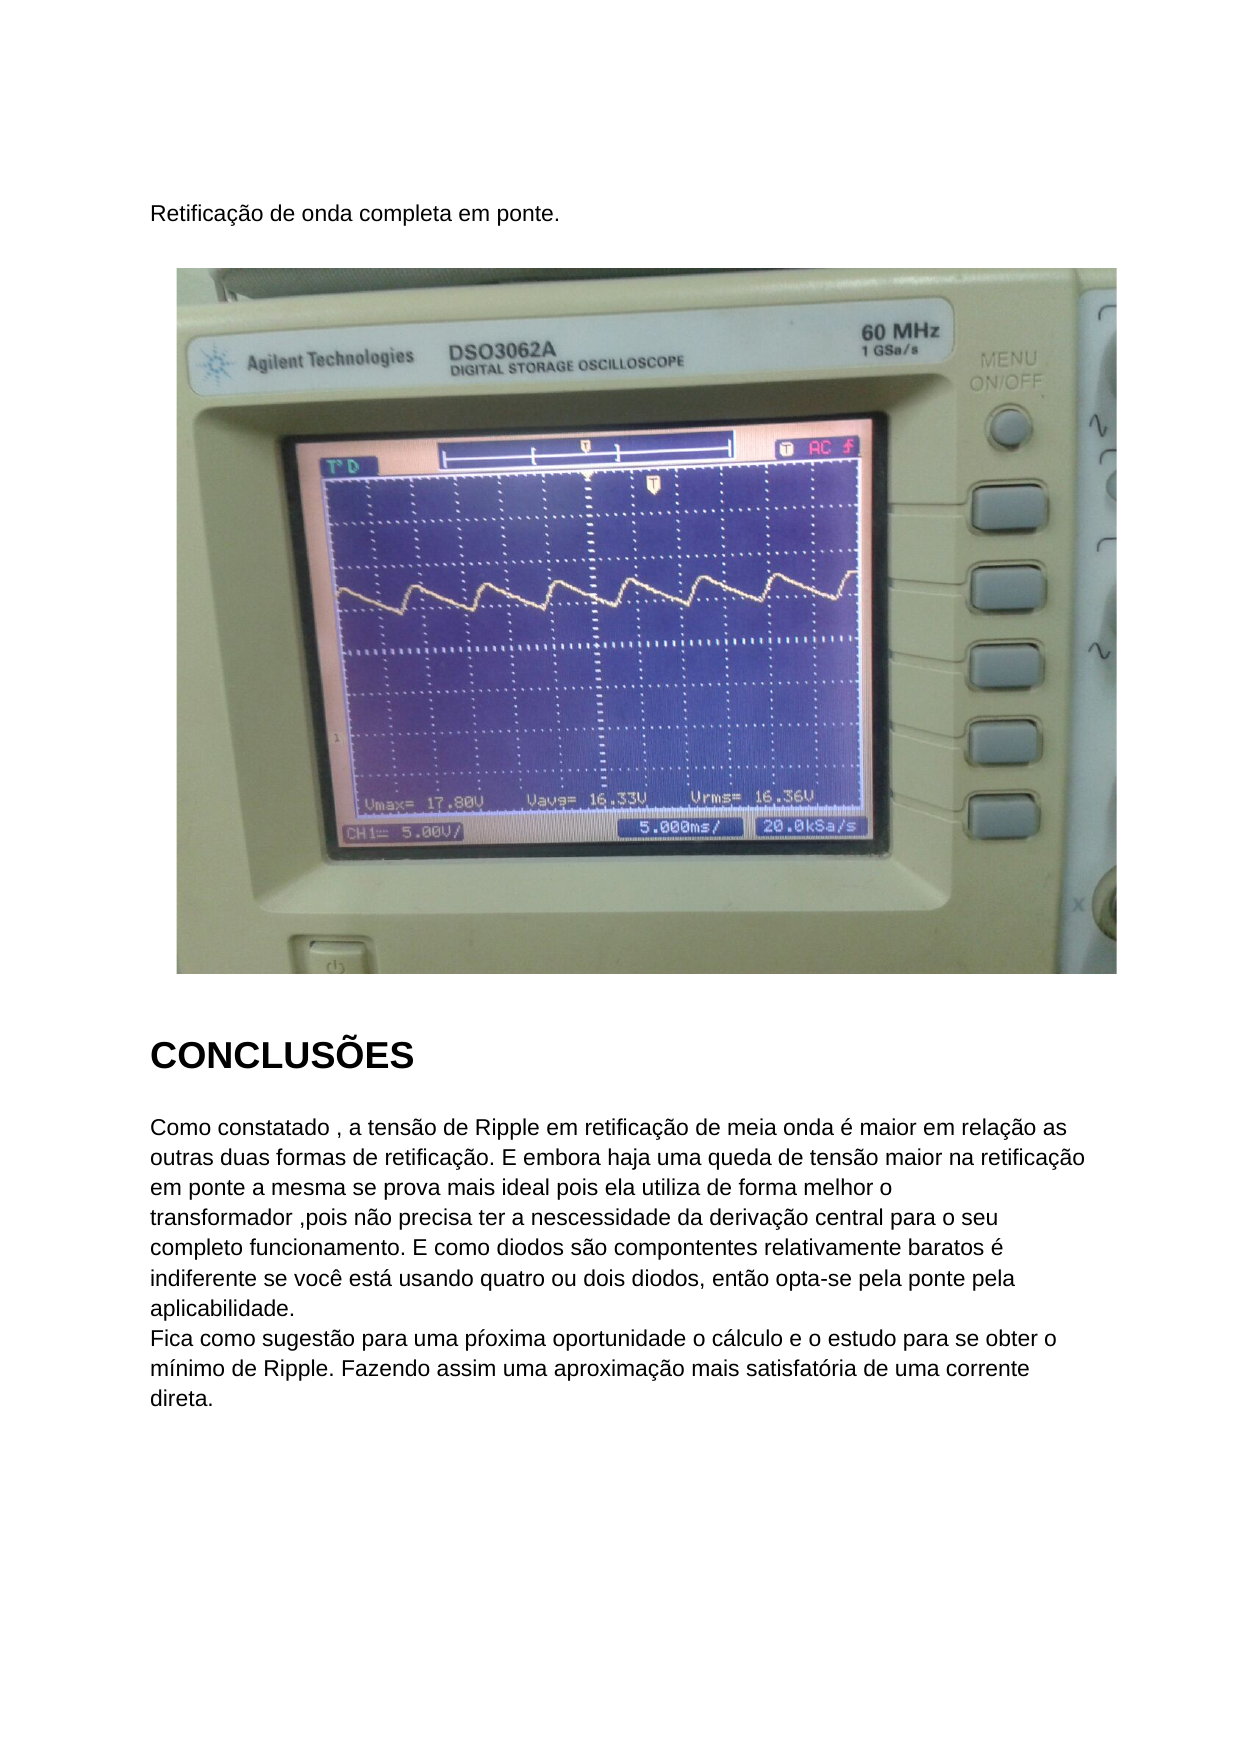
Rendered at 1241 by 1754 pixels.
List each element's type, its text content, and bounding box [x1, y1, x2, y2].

text Retificação de onda completa em ponte. [150, 199, 1090, 226]
text Como constatado , a tensão de Ripple em retificação de meia onda é maior em relação as outras duas formas de retificação. E embora haja uma queda de tensão maior na retificação em ponte a mesma se prova mais ideal pois ela utiliza de forma melhor o transformador ,pois não precisa ter a nescessidade da derivação central para o seu completo funcionamento. E como diodos são compontentes relativamente baratos é indiferente se você está usando quatro ou dois diodos, então opta-se pela ponte pela aplicabilidade. [150, 1113, 1090, 1321]
text CONCLUSÕES [150, 1034, 1090, 1077]
text Fica como sugestão para uma pŕoxima oportunidade o cálculo e o estudo para se obter o mínimo de Ripple. Fazendo assim uma aproximação mais satisfatória de uma corrente direta. [150, 1325, 1090, 1412]
picture [176, 268, 1117, 974]
